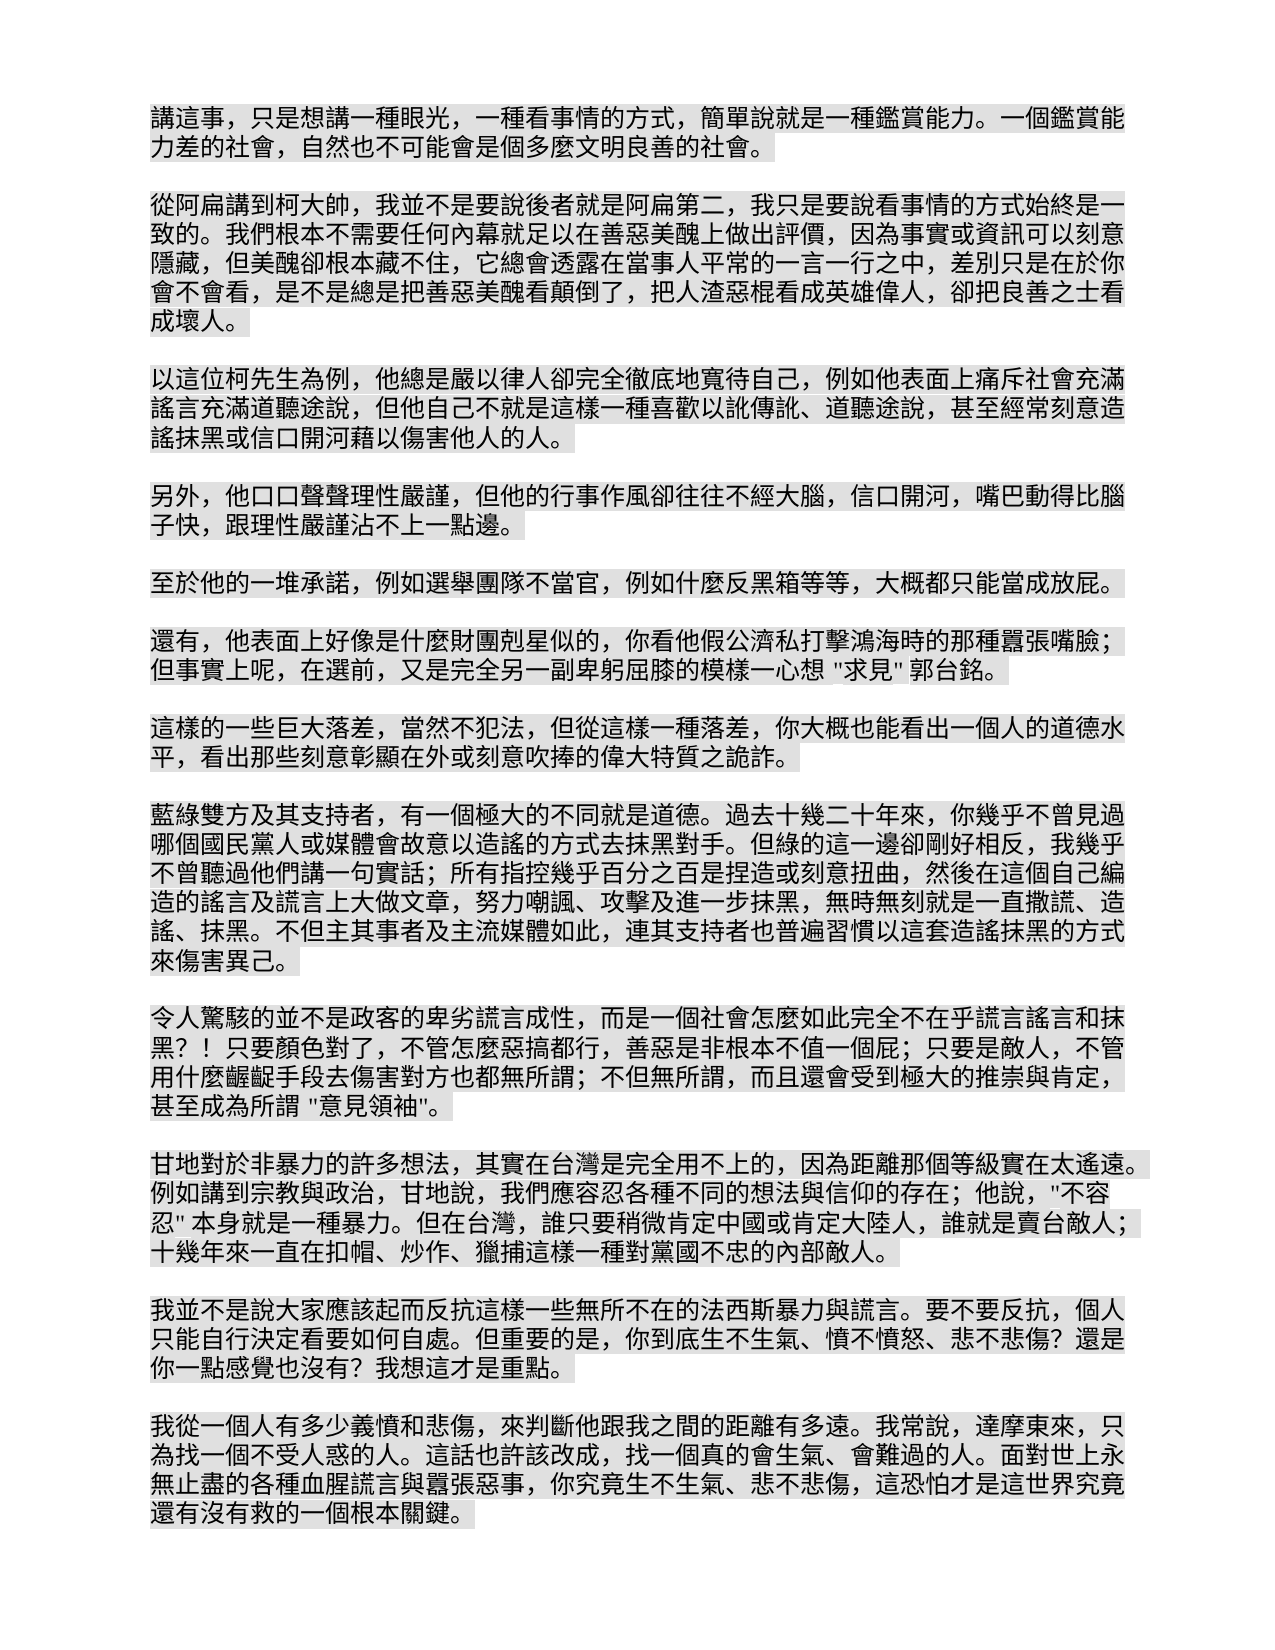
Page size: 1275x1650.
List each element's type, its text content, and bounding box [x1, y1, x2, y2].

text 講過許多次了，我本來很推崇陳水扁，但自從1985-86年因為阿扁在蓬萊島案的表現，我開始對他感到失望。例如他說寧可失去律師與議員資格也絕不上訴，但就在他講這話的同時，卻悄悄安排吳淑珍替他上訴。表面上好像沒有違反承諾，但實際上只是玩弄文字遊戲；他不上訴，卻請家屬上訴，那還不是一樣嗎？所以，當阿扁後來涉貪時他說 "我絕沒有拿一毛錢"，這話是對的，因為他的確不是 "拿一毛錢" (我已經很久沒有看過 "一毛錢" 的硬幣了)，而是拿好幾十億。 真正看穿阿扁是大約1990年他開始當立委之後，特別是當他當上市長，我總算才看清楚這個人翻雲覆雨不擇手段的卑劣政客屬性，所以我從那時候開始就給他取了個綽號叫 "天下第一大壞蛋"。 很奇怪的是，台灣人對他的強烈好感卻反而從這時候，也就是所謂的 "第一名立委" 及 "有夢最美、希望相隨" 的台北市長之後，迅速高昇，一直到他當上總統，聲望達到顛峰。綠油油的長老教會，甚至還曾組團參訪阿扁老家，說要從參觀偉人的出生地，藉此體會偉人 "堅苦卓絕" 的用心與偉大精神。 從這裏你就能看出，台灣社會對於公眾人事物的鑑賞能力不但大有問題，而且經常與事實相反，把人渣小癟三當英雄，把壞蛋當偶像當成理想家，卻把好人當成老鼠追打。當然，許多時候是出於顏色考量，明知善惡是非，卻故意抹黑，藉以傷害異己。但一般人卻不是這樣。一般人是真的鑑賞能力有問題。 當你說某個偶像明星、英雄、偉人是 "天下第一大壞蛋" 時，一般人聽了，只會覺得你在亂罵，是不是頭殼壞去了；明明就是勤政清廉憨厚淳樸、為人民吃盡苦頭而且還坐黑牢為人民犧牲奉獻的偉大 "台灣之子"，怎麼會是大壞蛋，而且還是 "天字第一號大壞蛋"？ 但是，仍然有許多人對於我對阿扁的極度負面評價十分好奇，當時經常因此有人求見；甚至當我在英國時，都還有人特地來找我，就只為了想聽聽阿扁的事，他們以為我一定知道什麼內幕，否則不會做出一種與一般人的 "常識" 完全相反的評價。 但我的確沒有任何內幕。我那時已脫離政治，而且平常也不太看報紙，那時也沒有網路，我對政治人事物的相關資訊，說不定比一般人還要少。 我對阿扁的評價，純粹就是從一些大家都知道的事情上看出來。一個人的好壞，不是看他做好事或做壞事，而是看他不管做好事或壞事或一切生活小事時的態度與心機；乃至從平常一些表面上微不足道的態度言行，就能清楚看見一種極其明顯的善惡。當然，我說他大壞蛋，指的是做為一個政治人物，而不是做為一個人。 講這事，只是想講一種眼光，一種看事情的方式，簡單說就是一種鑑賞能力。一個鑑賞能力差的社會，自然也不可能會是個多麼文明良善的社會。 從阿扁講到柯大帥，我並不是要說後者就是阿扁第二，我只是要說看事情的方式始終是一致的。我們根本不需要任何內幕就足以在善惡美醜上做出評價，因為事實或資訊可以刻意隱藏，但美醜卻根本藏不住，它總會透露在當事人平常的一言一行之中，差別只是在於你會不會看，是不是總是把善惡美醜看顛倒了，把人渣惡棍看成英雄偉人，卻把良善之士看成壞人。 以這位柯先生為例，他總是嚴以律人卻完全徹底地寬待自己，例如他表面上痛斥社會充滿謠言充滿道聽途說，但他自己不就是這樣一種喜歡以訛傳訛、道聽途說，甚至經常刻意造謠抹黑或信口開河藉以傷害他人的人。 另外，他口口聲聲理性嚴謹，但他的行事作風卻往往不經大腦，信口開河，嘴巴動得比腦子快，跟理性嚴謹沾不上一點邊。 至於他的一堆承諾，例如選舉團隊不當官，例如什麼反黑箱等等，大概都只能當成放屁。 還有，他表面上好像是什麼財團剋星似的，你看他假公濟私打擊鴻海時的那種囂張嘴臉；但事實上呢，在選前，又是完全另一副卑躬屈膝的模樣一心想 "求見" 郭台銘。 這樣的一些巨大落差，當然不犯法，但從這樣一種落差，你大概也能看出一個人的道德水平，看出那些刻意彰顯在外或刻意吹捧的偉大特質之詭詐。 藍綠雙方及其支持者，有一個極大的不同就是道德。過去十幾二十年來，你幾乎不曾見過哪個國民黨人或媒體會故意以造謠的方式去抹黑對手。但綠的這一邊卻剛好相反，我幾乎不曾聽過他們講一句實話；所有指控幾乎百分之百是捏造或刻意扭曲，然後在這個自己編造的謠言及謊言上大做文章，努力嘲諷、攻擊及進一步抹黑，無時無刻就是一直撒謊、造謠、抹黑。不但主其事者及主流媒體如此，連其支持者也普遍習慣以這套造謠抹黑的方式來傷害異己。 令人驚駭的並不是政客的卑劣謊言成性，而是一個社會怎麼如此完全不在乎謊言謠言和抹黑？！只要顏色對了，不管怎麼惡搞都行，善惡是非根本不值一個屁；只要是敵人，不管用什麼齷齪手段去傷害對方也都無所謂；不但無所謂，而且還會受到極大的推崇與肯定，甚至成為所謂 "意見領袖"。 甘地對於非暴力的許多想法，其實在台灣是完全用不上的，因為距離那個等級實在太遙遠。例如講到宗教與政治，甘地說，我們應容忍各種不同的想法與信仰的存在；他說，"不容忍" 本身就是一種暴力。但在台灣，誰只要稍微肯定中國或肯定大陸人，誰就是賣台敵人；十幾年來一直在扣帽、炒作、獵捕這樣一種對黨國不忠的內部敵人。 我並不是說大家應該起而反抗這樣一些無所不在的法西斯暴力與謊言。要不要反抗，個人只能自行決定看要如何自處。但重要的是，你到底生不生氣、憤不憤怒、悲不悲傷？還是你一點感覺也沒有？我想這才是重點。 我從一個人有多少義憤和悲傷，來判斷他跟我之間的距離有多遠。我常說，達摩東來，只為找一個不受人惑的人。這話也許該改成，找一個真的會生氣、會難過的人。面對世上永無止盡的各種血腥謊言與囂張惡事，你究竟生不生氣、悲不悲傷，這恐怕才是這世界究竟還有沒有救的一個根本關鍵。 陳真 ========== 柯建銘：沒安排柯郭會 3億是捐世博台北館 2015年4月13日 中央社 民主進步黨籍立法委員柯建銘今天表示，去年7、8月台北市長柯文哲主動希望他引薦郭台銘，但他心中嘀咕，拜會他有用嗎？我就按兵不動，後來剛好有個機會與郭台銘餐敘，郭台銘告訴他，柯文哲致電希望拜會，請柯建銘轉告柯文哲不方便，「我支持連勝文」 。 至於所謂郭台銘捐款3億元一事，柯建銘說，他是告訴柯文哲郭台銘挺藍挺連，郭台銘曾捐款3億元給世博台北館，選後柯文哲冒出3億男說法，但事實就是如此，柯P心知肚明。 ========= 連勝文前發言人酸柯P 曾說不要用聽說 2015年4月13日 中央社 台北市長柯文哲選後爆料有企業家捐給對手3億，今天出庭作證表示是立委柯建銘告訴他的。連勝文參選台北市長時的發言人錢震宇在臉書表示，有空的話，google「柯文哲 不要用聽說的」看看。 錢震宇接受媒體訪問時表示，選舉期間到選後，連勝文就常因「聽說」飽受攻擊，深受其害。例如老鼠尾竊聽案、名嘴所言「別讓勝文不開心」等諸多案例，都是不實指控，但卻讓當事人及其陣營遭到污名化。 錢震宇說，柯文哲的 "聽說"，令人非常遺憾，也非台北市民所樂見。他表示，連勝文希望柯文哲作為台北市長，發言必須謹慎、負責任，尤其牽涉到他人，必須拿出證據。 ========= 老柯打臉柯P：郭台銘3億元是捐給世博台北館 新頭殼2015年4月13日 林朝億/台北報導 對於台北市長柯文哲指當初是聽民進黨團總召柯建銘說郭台銘捐給連勝文3億元，柯建銘今（13）日隨後反駁指出，去年他向柯文哲說的是，郭台銘是深藍的，3億元是捐給世博台北館。柯文哲「把很多事情糊在一起」，這是一場荒謬可笑的鬧劇，浪費社會資源；他也呼籲3方當事者，不要再提了，郭台銘也可以撤告。 柯建銘表示，柯文哲是主動表示，希望他引見郭台銘的。去年7、8月，柯文哲到他辦公室來表示，他是要選舉的人，必須拜訪尋求支持，所以希望柯建銘幫忙引見郭台銘。 後來，柯建銘有次跟郭台銘在一個餐敘場合會晤。柯要離開時，郭台銘趕過來告訴他，柯P的辦公室打電話來說要見郭。郭請柯建銘轉告，「不方便，我是支持連勝文，長期支持國民黨」。 柯建銘回來後就找了柯文哲，告訴柯P說，郭台銘是很清楚支持連戰、連勝文的。郭台銘說「不方便」，「既然不方便，就不要去拜訪，免得你們兩個坐在一起，會發生什麼火花，那就算了」。他還說了，「世博台北館，郭台銘正式捐了3億元給郝龍斌」 。 柯建銘說，事實就是如此，「柯P自己心裡非常清楚，心知肚明」，「他把很多事情糊在一起」。 ============ 北市官員：郭台銘捐3億蓋台北館非給錢 中央社 – 2015年4月13日 （中央社記者顧荃台北13日電）民進黨台北市議員童仲彥質疑，鴻海董事長郭台銘捐3億給世博台北館，但市府並未收到錢。曾經手承辦世博的北市府官員表示，鴻海是興建台北館的建築物跟設備，並非直接給錢，款項沒有經過市府，因此不會有錢的問題。 根據台北市政府97年間的新聞稿，前台市長郝龍斌在97年6月22日與鴻海教育基金會創辦人郭台銘簽訂合作備忘錄，台北館的展覽內容、行銷主軸由台北市政府主導，鴻海基金會負責規劃、設計、興建、營運、策展，以及提供雙館所需的經費、人員與技術。新聞稿指出，郭台銘當時受訪表示，初估費用約3億元。 [150, 75, 1125, 1557]
